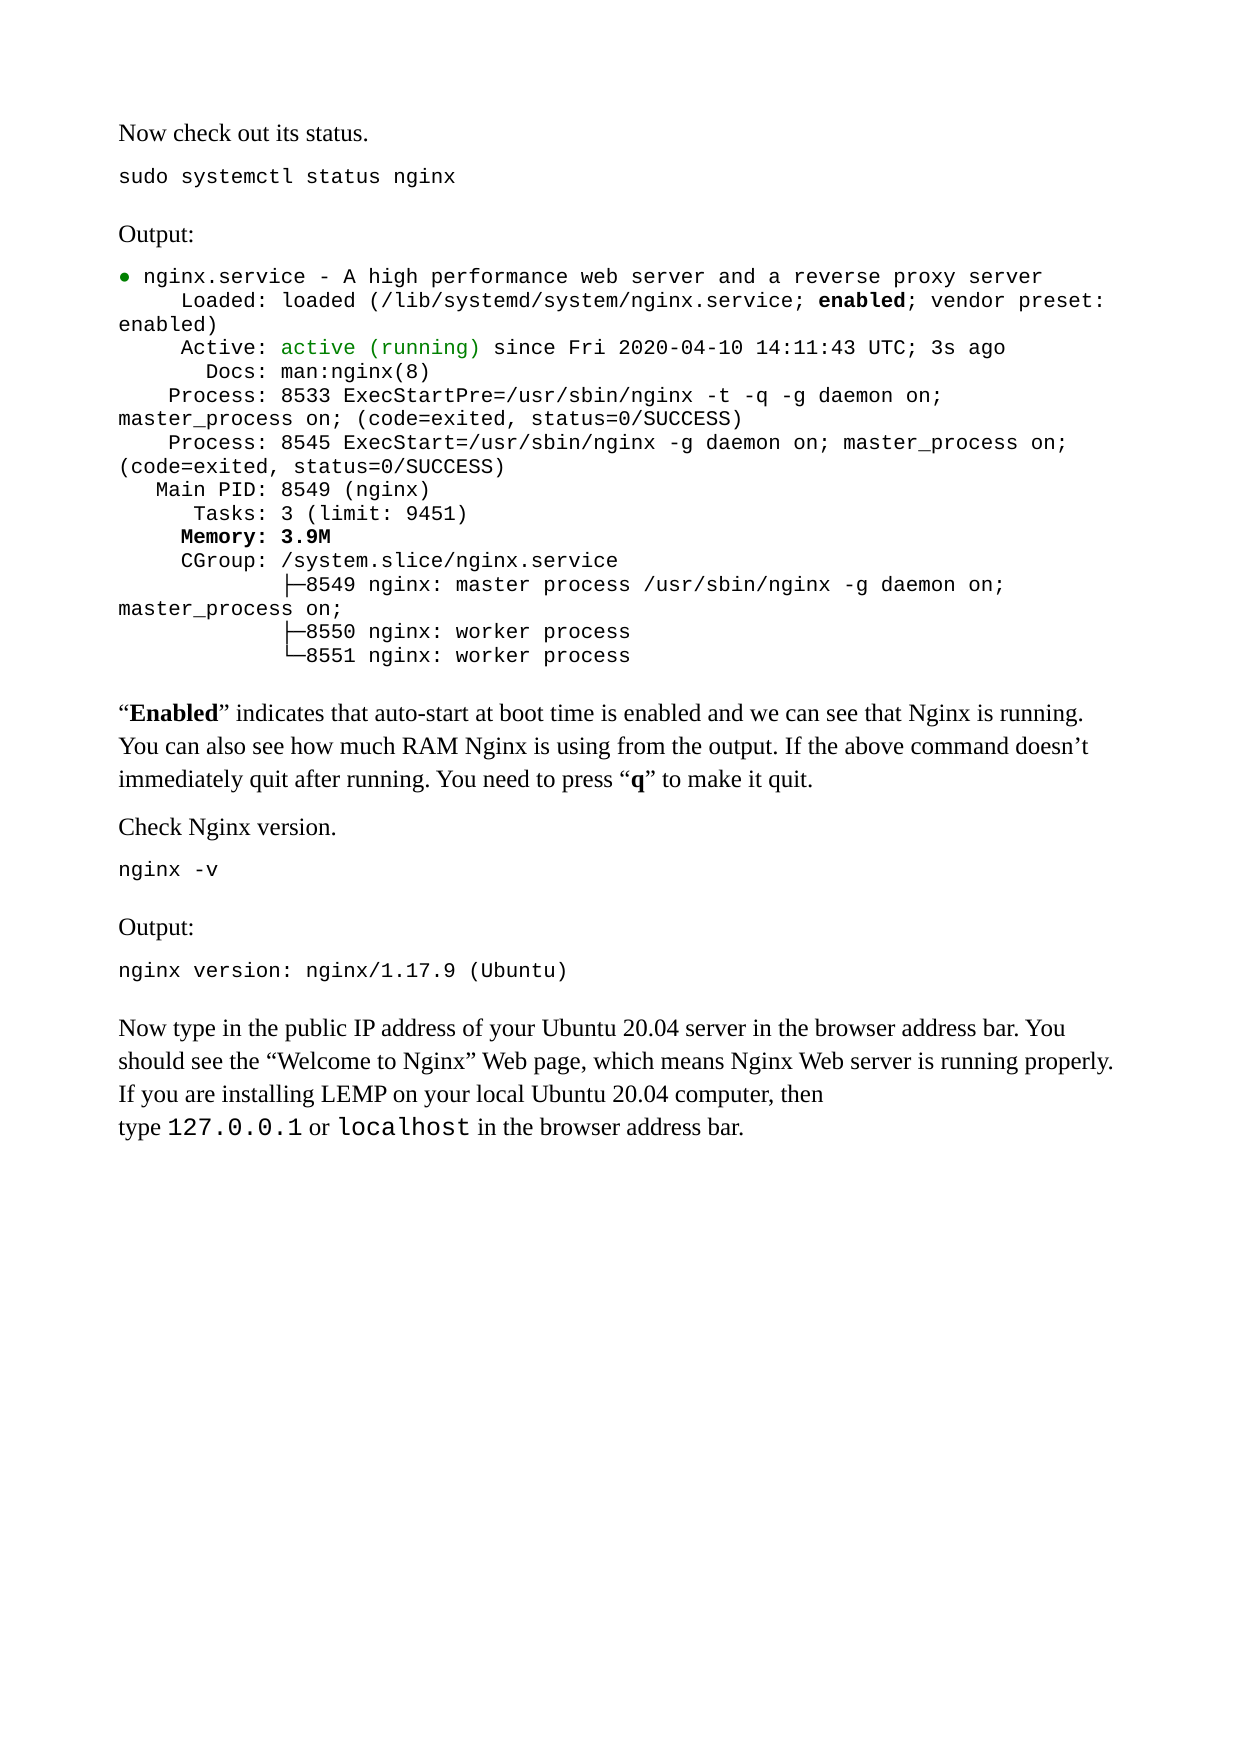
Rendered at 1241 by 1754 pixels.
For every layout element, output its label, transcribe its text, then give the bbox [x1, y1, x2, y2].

text Now check out its status. [118, 118, 1122, 147]
text Output: [118, 219, 1122, 248]
text Process: 8533 ExecStartPre=/usr/sbin/nginx -t -q -g daemon on; master_process on; (code=exited, status=0/SUCCESS) [118, 385, 1122, 432]
text ├─8549 nginx: master process /usr/sbin/nginx -g daemon on; master_process on; [118, 574, 1122, 621]
text Memory: 3.9M [118, 527, 1122, 550]
text Check Nginx version. [118, 812, 1122, 840]
text Process: 8545 ExecStart=/usr/sbin/nginx -g daemon on; master_process on; (code=exited, status=0/SUCCESS) [118, 432, 1122, 479]
text Loaded: loaded (/lib/systemd/system/nginx.service; enabled; vendor preset: enabled) [118, 290, 1122, 337]
text Tasks: 3 (limit: 9451) [118, 503, 1122, 527]
text └─8551 nginx: worker process [118, 645, 1122, 668]
text nginx -v [118, 859, 1122, 883]
text sudo systemctl status nginx [118, 166, 1122, 189]
text ● nginx.service - A high performance web server and a reverse proxy server [118, 266, 1122, 290]
text Docs: man:nginx(8) [118, 361, 1122, 385]
text Now type in the public IP address of your Ubuntu 20.04 server in the browser address bar. You should see the “Welcome to Nginx” Web page, which means Nginx Web server is running properly. If you are installing LEMP on your local Ubuntu 20.04 computer, then type 127.0.0.1 or localhost in the browser address bar. [118, 1013, 1122, 1143]
text “Enabled” indicates that auto-start at boot time is enabled and we can see that Nginx is running. You can also see how much RAM Nginx is using from the output. If the above command doesn’t immediately quit after running. You need to press “q” to make it quit. [118, 698, 1122, 793]
text Active: active (running) since Fri 2020-04-10 14:11:43 UTC; 3s ago [118, 337, 1122, 361]
text Output: [118, 912, 1122, 941]
text Main PID: 8549 (nginx) [118, 479, 1122, 503]
text CGroup: /system.slice/nginx.service [118, 550, 1122, 574]
text nginx version: nginx/1.17.9 (Ubuntu) [118, 960, 1122, 983]
text ├─8550 nginx: worker process [118, 621, 1122, 645]
